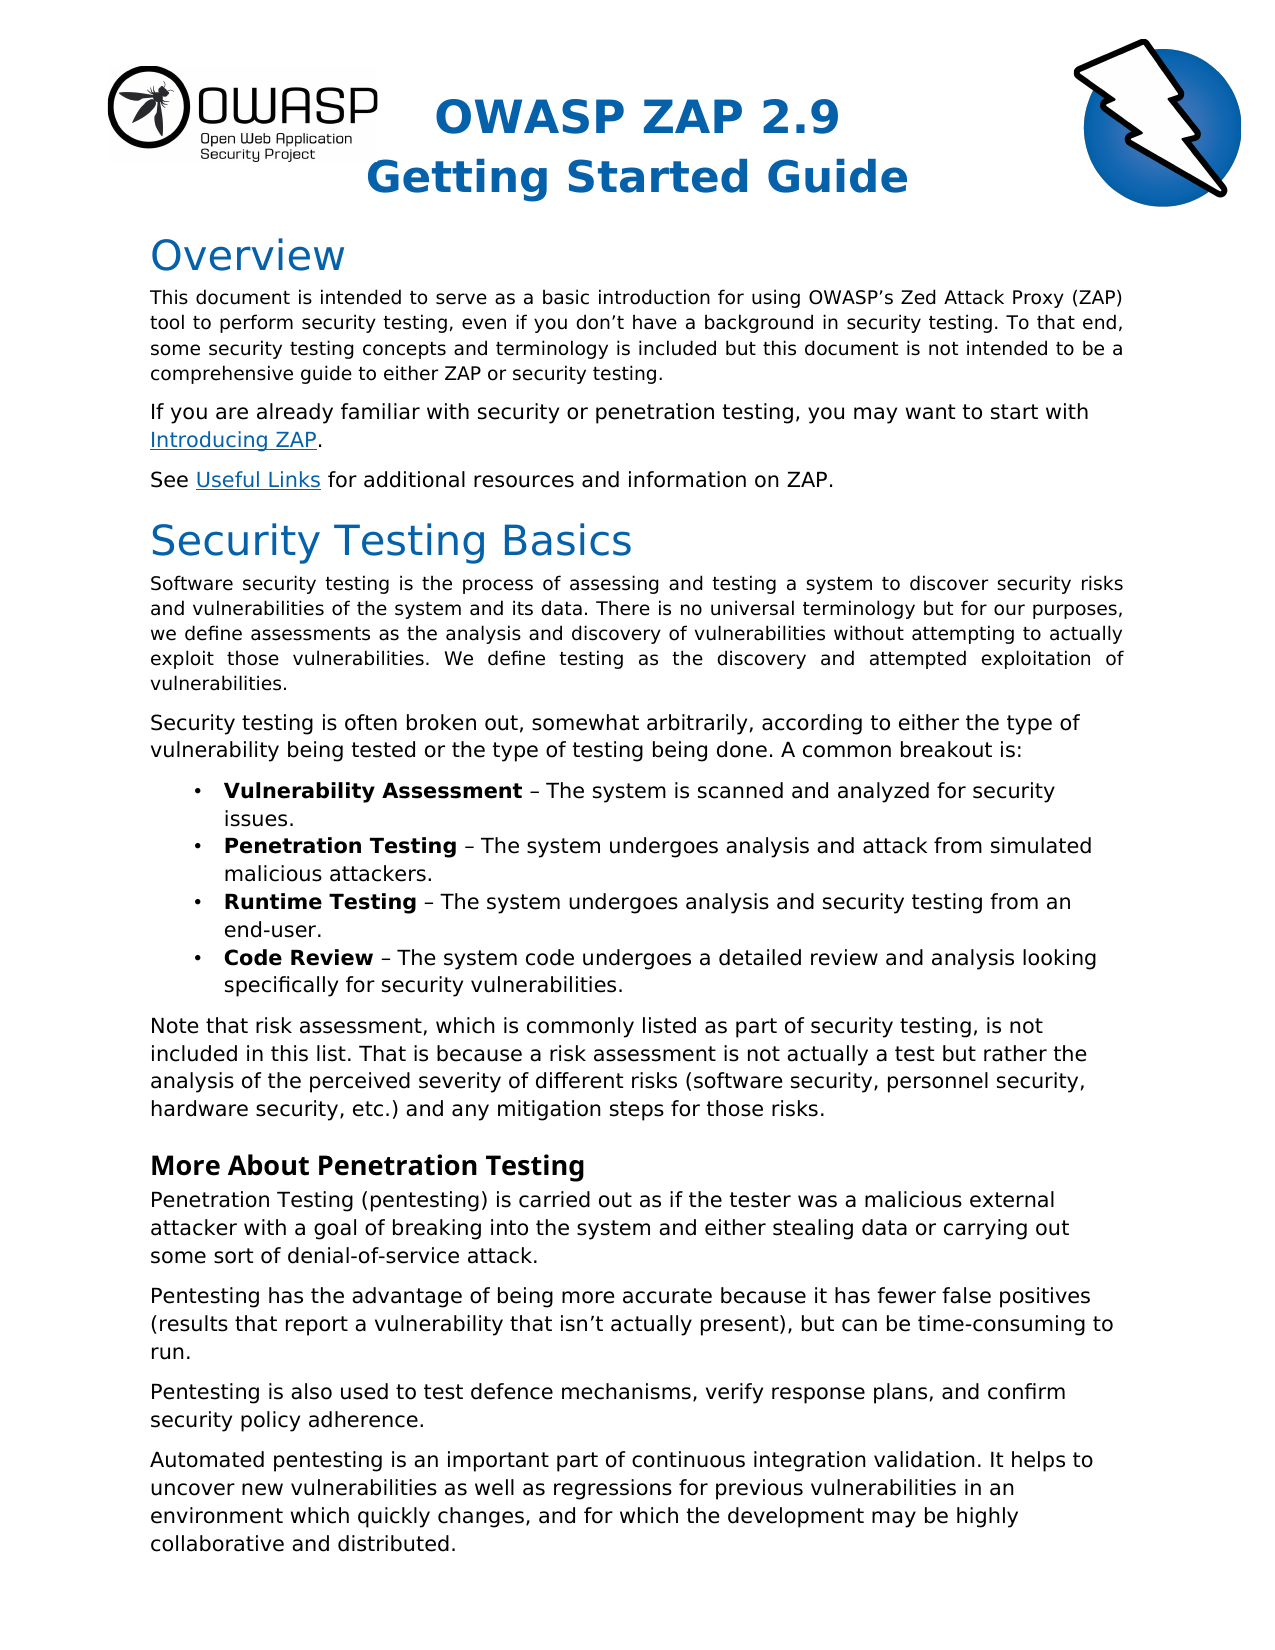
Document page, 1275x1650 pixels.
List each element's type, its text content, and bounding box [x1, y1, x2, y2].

subtitle Overview [150, 232, 1125, 280]
list Code Review – The system code undergoes a detailed review and analysis looking specifically for security vulnerabilities. [194, 946, 1125, 998]
text See Useful Links for additional resources and information on ZAP. [150, 468, 1125, 493]
text Software security testing is the process of assessing and testing a system to discover security risks and vulnerabilities of the system and its data. There is no universal terminology but for our purposes, we define assessments as the analysis and discovery of vulnerabilities without attempting to actually exploit those vulnerabilities. We define testing as the discovery and attempted exploitation of vulnerabilities. [150, 573, 1125, 695]
list Vulnerability Assessment – The system is scanned and analyzed for security issues. [194, 779, 1125, 831]
subtitle Security Testing Basics [150, 517, 1125, 566]
text This document is intended to serve as a basic introduction for using OWASP’s Zed Attack Proxy (ZAP) tool to perform security testing, even if you don’t have a background in security testing. To that end, some security testing concepts and terminology is included but this document is not intended to be a comprehensive guide to either ZAP or security testing. [150, 287, 1125, 384]
text Automated pentesting is an important part of continuous integration validation. It helps to uncover new vulnerabilities as well as regressions for previous vulnerabilities in an environment which quickly changes, and for which the development may be highly collaborative and distributed. [150, 1448, 1125, 1556]
text Security testing is often broken out, somewhat arbitrarily, according to either the type of vulnerability being tested or the type of testing being done. A common breakout is: [150, 711, 1125, 763]
list Runtime Testing – The system undergoes analysis and security testing from an end-user. [194, 890, 1125, 942]
text Pentesting has the advantage of being more accurate because it has fewer false positives (results that report a vulnerability that isn’t actually present), but can be time-consuming to run. [150, 1284, 1125, 1364]
text Penetration Testing (pentesting) is carried out as if the tester was a malicious external attacker with a goal of breaking into the system and either stealing data or carrying out some sort of denial-of-service attack. [150, 1188, 1125, 1268]
title OWASP ZAP 2.9 [378, 91, 1073, 144]
title Getting Started Guide [150, 152, 1073, 203]
list Penetration Testing – The system undergoes analysis and attack from simulated malicious attackers. [194, 834, 1125, 887]
subtitle More About Penetration Testing [150, 1146, 1125, 1183]
text Pentesting is also used to test defence mechanisms, verify response plans, and confirm security policy adherence. [150, 1380, 1125, 1432]
text If you are already familiar with security or penetration testing, you may want to start with Introducing ZAP. [150, 400, 1125, 452]
text Note that risk assessment, which is commonly listed as part of security testing, is not included in this list. That is because a risk assessment is not actually a test but rather the analysis of the perceived severity of different risks (software security, personnel security, hardware security, etc.) and any mitigation steps for those risks. [150, 1014, 1125, 1122]
picture [107, 66, 378, 162]
picture [1073, 39, 1242, 207]
